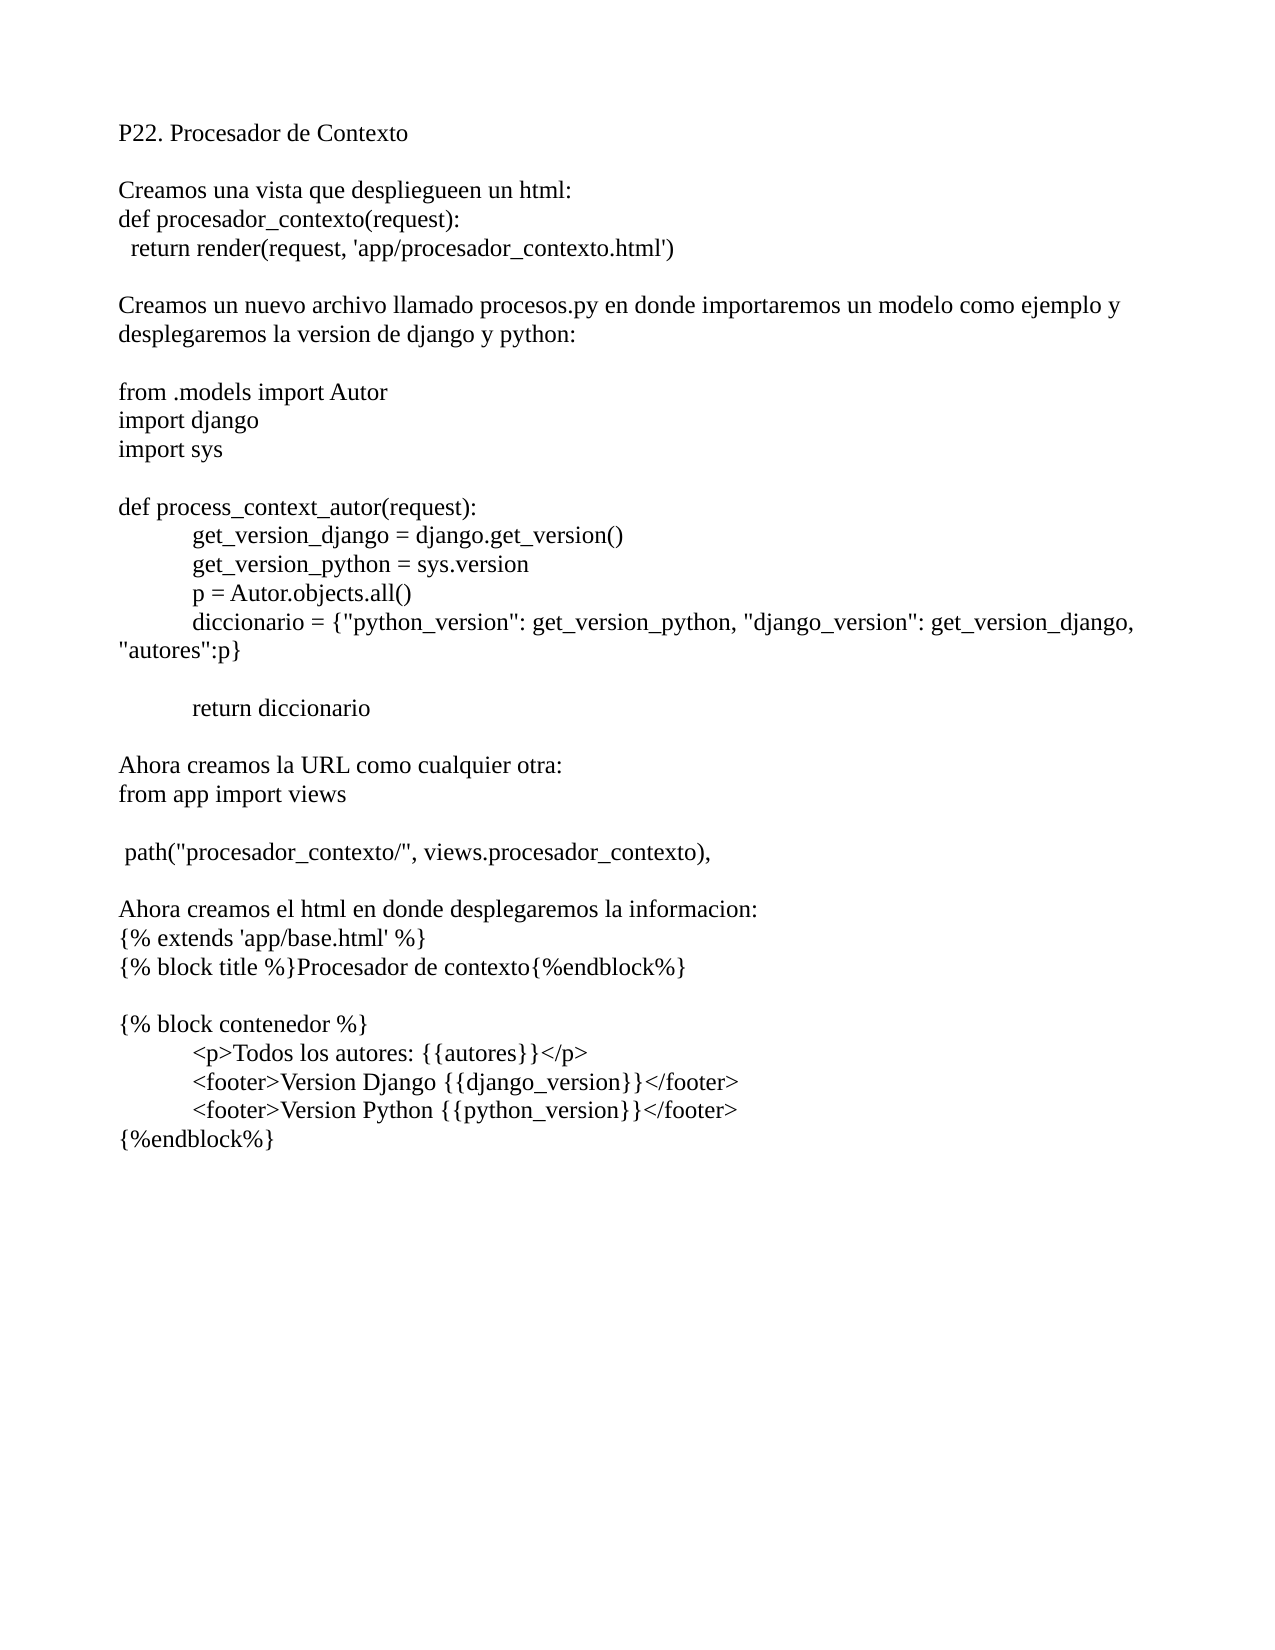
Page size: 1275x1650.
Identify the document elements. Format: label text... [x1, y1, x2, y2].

text def process_context_autor(request): [118, 492, 1157, 521]
text get_version_python = sys.version [118, 549, 1157, 578]
text {% block title %}Procesador de contexto{%endblock%} [118, 952, 1157, 981]
text return diccionario [118, 693, 1157, 722]
text p = Autor.objects.all() [118, 578, 1157, 607]
text from app import views [118, 779, 1157, 808]
text Ahora creamos la URL como cualquier otra: [118, 751, 1157, 779]
text {% extends 'app/base.html' %} [118, 923, 1157, 952]
text from .models import Autor [118, 377, 1157, 406]
text import django [118, 406, 1157, 434]
text Ahora creamos el html en donde desplegaremos la informacion: [118, 894, 1157, 923]
text path("procesador_contexto/", views.procesador_contexto), [118, 837, 1157, 866]
text get_version_django = django.get_version() [118, 521, 1157, 549]
text {%endblock%} [118, 1124, 1157, 1153]
text diccionario = {"python_version": get_version_python, "django_version": get_version_django, "autores":p} [118, 607, 1157, 664]
text <p>Todos los autores: {{autores}}</p> [118, 1038, 1157, 1067]
text <footer>Version Python {{python_version}}</footer> [118, 1096, 1157, 1124]
text def procesador_contexto(request): [118, 204, 1157, 233]
text P22. Procesador de Contexto [118, 118, 1157, 147]
text Creamos una vista que despliegueen un html: [118, 176, 1157, 204]
text import sys [118, 434, 1157, 463]
text Creamos un nuevo archivo llamado procesos.py en donde importaremos un modelo como ejemplo y desplegaremos la version de django y python: [118, 291, 1157, 348]
text {% block contenedor %} [118, 1009, 1157, 1038]
text return render(request, 'app/procesador_contexto.html') [118, 233, 1157, 262]
text <footer>Version Django {{django_version}}</footer> [118, 1067, 1157, 1096]
